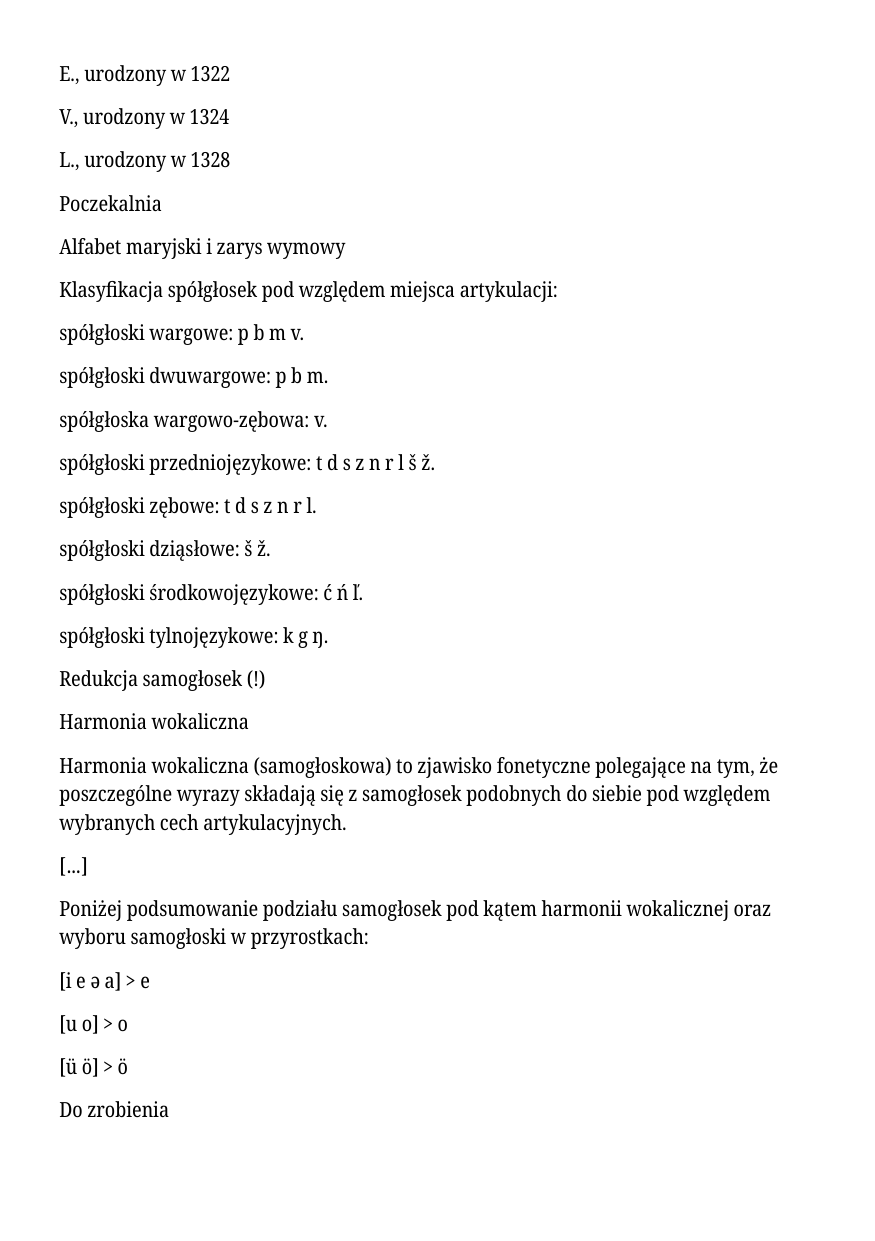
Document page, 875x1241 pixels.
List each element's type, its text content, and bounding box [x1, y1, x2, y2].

text Poniżej podsumowanie podziału samogłosek pod kątem harmonii wokalicznej oraz wyboru samogłoski w przyrostkach: [59, 894, 815, 951]
text V., urodzony w 1324 [59, 102, 815, 131]
text spółgłoski środkowojęzykowe: ć ń ľ. [59, 578, 815, 606]
text spółgłoska wargowo-zębowa: v. [59, 405, 815, 433]
text [i e ə a] > е [59, 966, 815, 994]
text […] [59, 851, 815, 879]
text spółgłoski wargowe: p b m v. [59, 318, 815, 347]
text Alfabet maryjski i zarys wymowy [59, 232, 815, 260]
text Harmonia wokaliczna [59, 707, 815, 736]
text [ü ö] > ӧ [59, 1052, 815, 1081]
text Do zrobienia [59, 1095, 815, 1124]
text E., urodzony w 1322 [59, 59, 815, 87]
text spółgłoski zębowe: t d s z n r l. [59, 491, 815, 520]
text Harmonia wokaliczna (samogłoskowa) to zjawisko fonetyczne polegające na tym, że poszczególne wyrazy składają się z samogłosek podobnych do siebie pod względem wybranych cech artykulacyjnych. [59, 751, 815, 836]
text spółgłoski dwuwargowe: p b m. [59, 362, 815, 390]
text L., urodzony w 1328 [59, 146, 815, 174]
text spółgłoski przedniojęzykowe: t d s z n r l š ž. [59, 448, 815, 477]
text [u o] > о [59, 1009, 815, 1037]
text spółgłoski tylnojęzykowe: k g ŋ. [59, 621, 815, 649]
text Klasyfikacja spółgłosek pod względem miejsca artykulacji: [59, 275, 815, 304]
text Poczekalnia [59, 189, 815, 217]
text spółgłoski dziąsłowe: š ž. [59, 534, 815, 563]
text Redukcja samogłosek (!) [59, 664, 815, 693]
